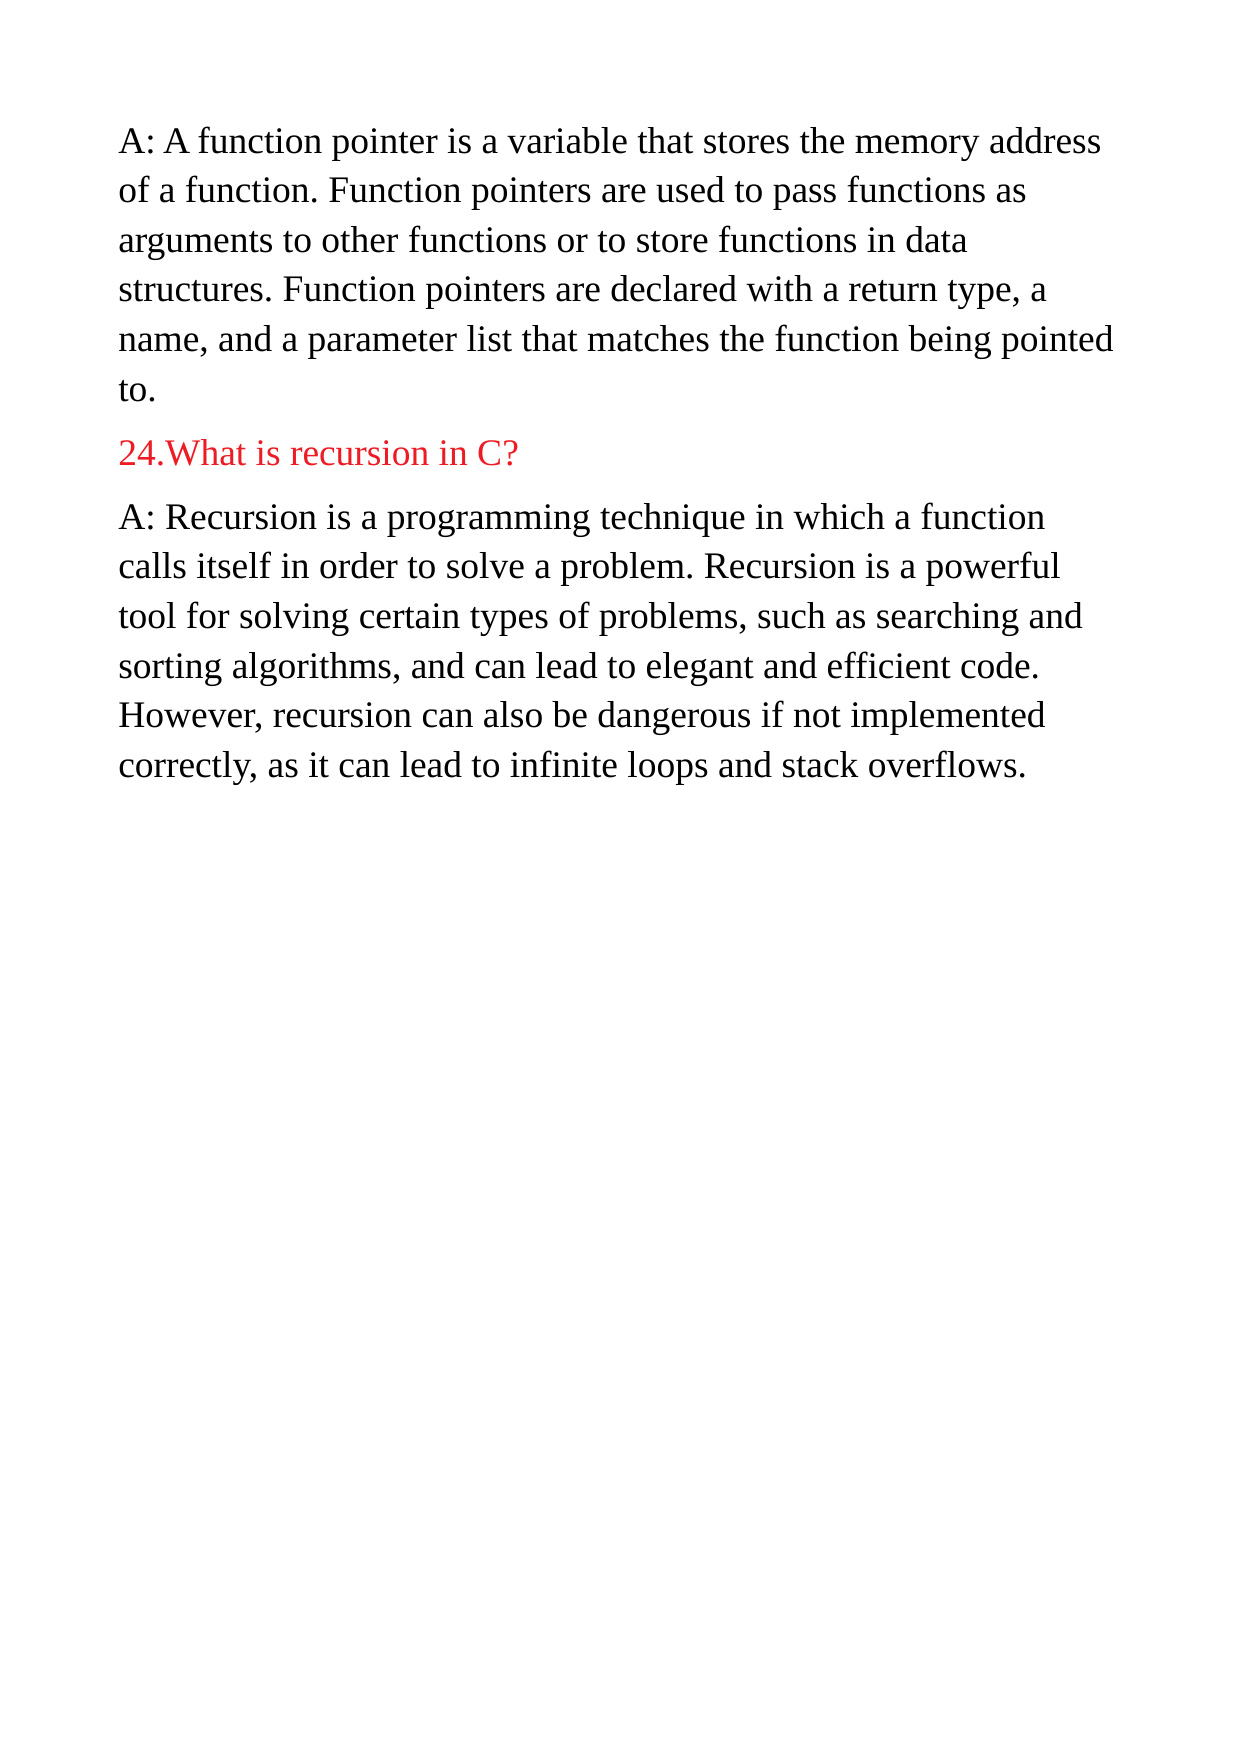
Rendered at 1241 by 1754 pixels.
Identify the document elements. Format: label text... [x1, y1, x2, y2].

text A: Recursion is a programming technique in which a function calls itself in order to solve a problem. Recursion is a powerful tool for solving certain types of problems, such as searching and sorting algorithms, and can lead to elegant and efficient code. However, recursion can also be dangerous if not implemented correctly, as it can lead to infinite loops and stack overflows. [118, 494, 1122, 785]
text A: A function pointer is a variable that stores the memory address of a function. Function pointers are used to pass functions as arguments to other functions or to store functions in data structures. Function pointers are declared with a return type, a name, and a parameter list that matches the function being pointed to. [118, 118, 1122, 409]
text 24.What is recursion in C? [118, 430, 1122, 473]
